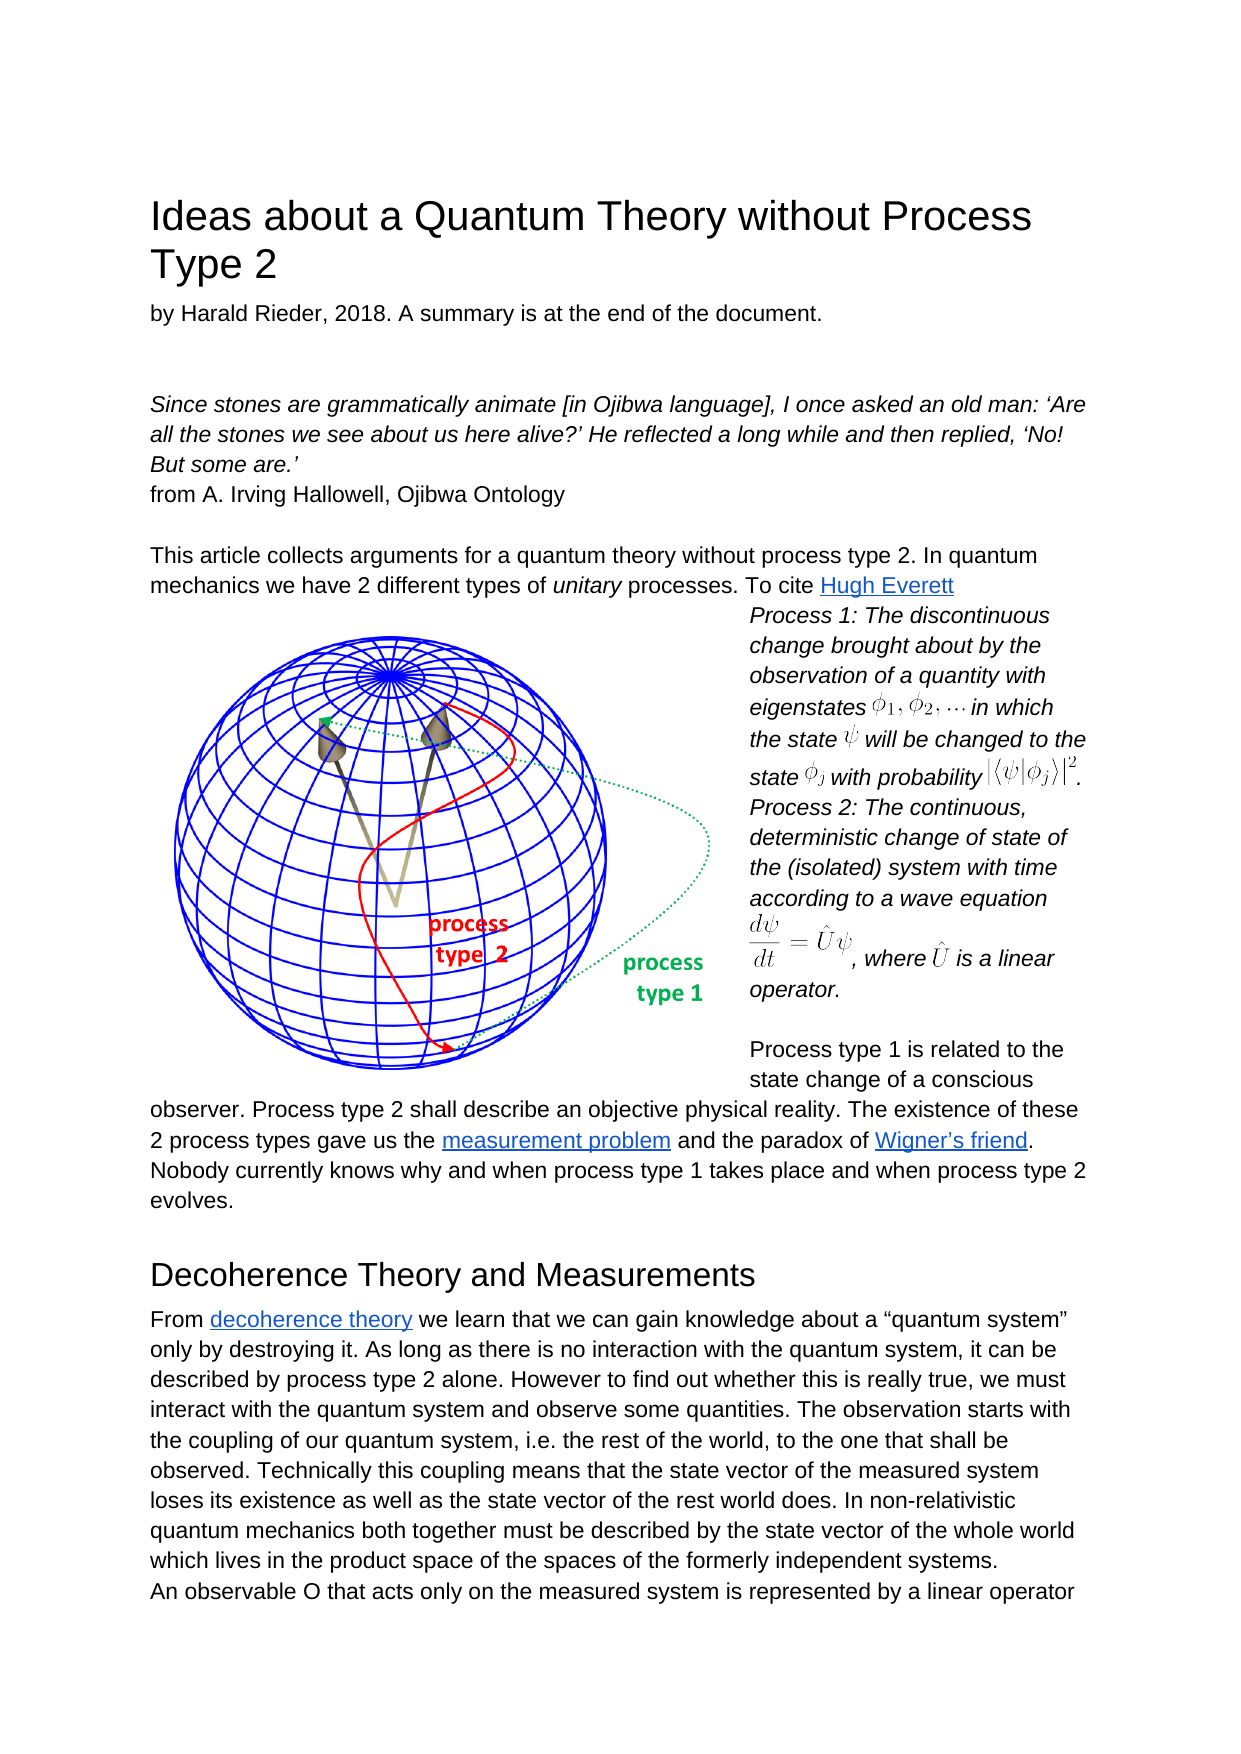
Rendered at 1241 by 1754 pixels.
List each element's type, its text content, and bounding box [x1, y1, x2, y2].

text From decoherence theory we learn that we can gain knowledge about a “quantum system” only by destroying it. As long as there is no interaction with the quantum system, it can be described by process type 2 alone. However to find out whether this is really true, we must interact with the quantum system and observe some quantities. The observation starts with the coupling of our quantum system, i.e. the rest of the world, to the one that shall be observed. Technically this coupling means that the state vector of the measured system loses its existence as well as the state vector of the rest world does. In non-relativistic quantum mechanics both together must be described by the state vector of the whole world which lives in the product space of the spaces of the formerly independent systems. [150, 1306, 1090, 1574]
picture [153, 636, 731, 1070]
text Process 1: The discontinuous change brought about by the observation of a quantity with eigenstates in which the state will be changed to the state with probability . [150, 602, 1090, 790]
text from A. Irving Hallowell, Ojibwa Ontology [150, 481, 1090, 508]
text Process type 1 is related to the state change of a conscious observer. Process type 2 shall describe an objective physical reality. The existence of these 2 process types gave us the measurement problem and the paradox of Wigner’s friend. Nobody currently knows why and when process type 1 takes place and when process type 2 evolves. [150, 1036, 1090, 1213]
text by Harald Rieder, 2018. A summary is at the end of the document. [150, 300, 1090, 326]
subtitle Decoherence Theory and Measurements [150, 1255, 1090, 1293]
picture [933, 941, 950, 967]
text This article collects arguments for a quantum theory without process type 2. In quantum mechanics we have 2 different types of unitary processes. To cite Hugh Everett [150, 542, 1090, 598]
picture [872, 692, 965, 716]
picture [805, 760, 825, 786]
picture [843, 724, 859, 748]
text Since stones are grammatically animate [in Ojibwa language], I once asked an old man: ‘Are all the stones we see about us here alive?’ He reflected a long while and then replied, ‘No! But some are.’ [150, 391, 1090, 477]
picture [749, 914, 852, 967]
text Process 2: The continuous, deterministic change of state of the (isolated) system with time according to a wave equation , where is a linear operator. [731, 794, 1090, 1002]
picture [988, 756, 1076, 786]
text An observable O that acts only on the measured system is represented by a linear operator [150, 1578, 1090, 1604]
subtitle Ideas about a Quantum Theory without Process Type 2 [150, 192, 1090, 287]
